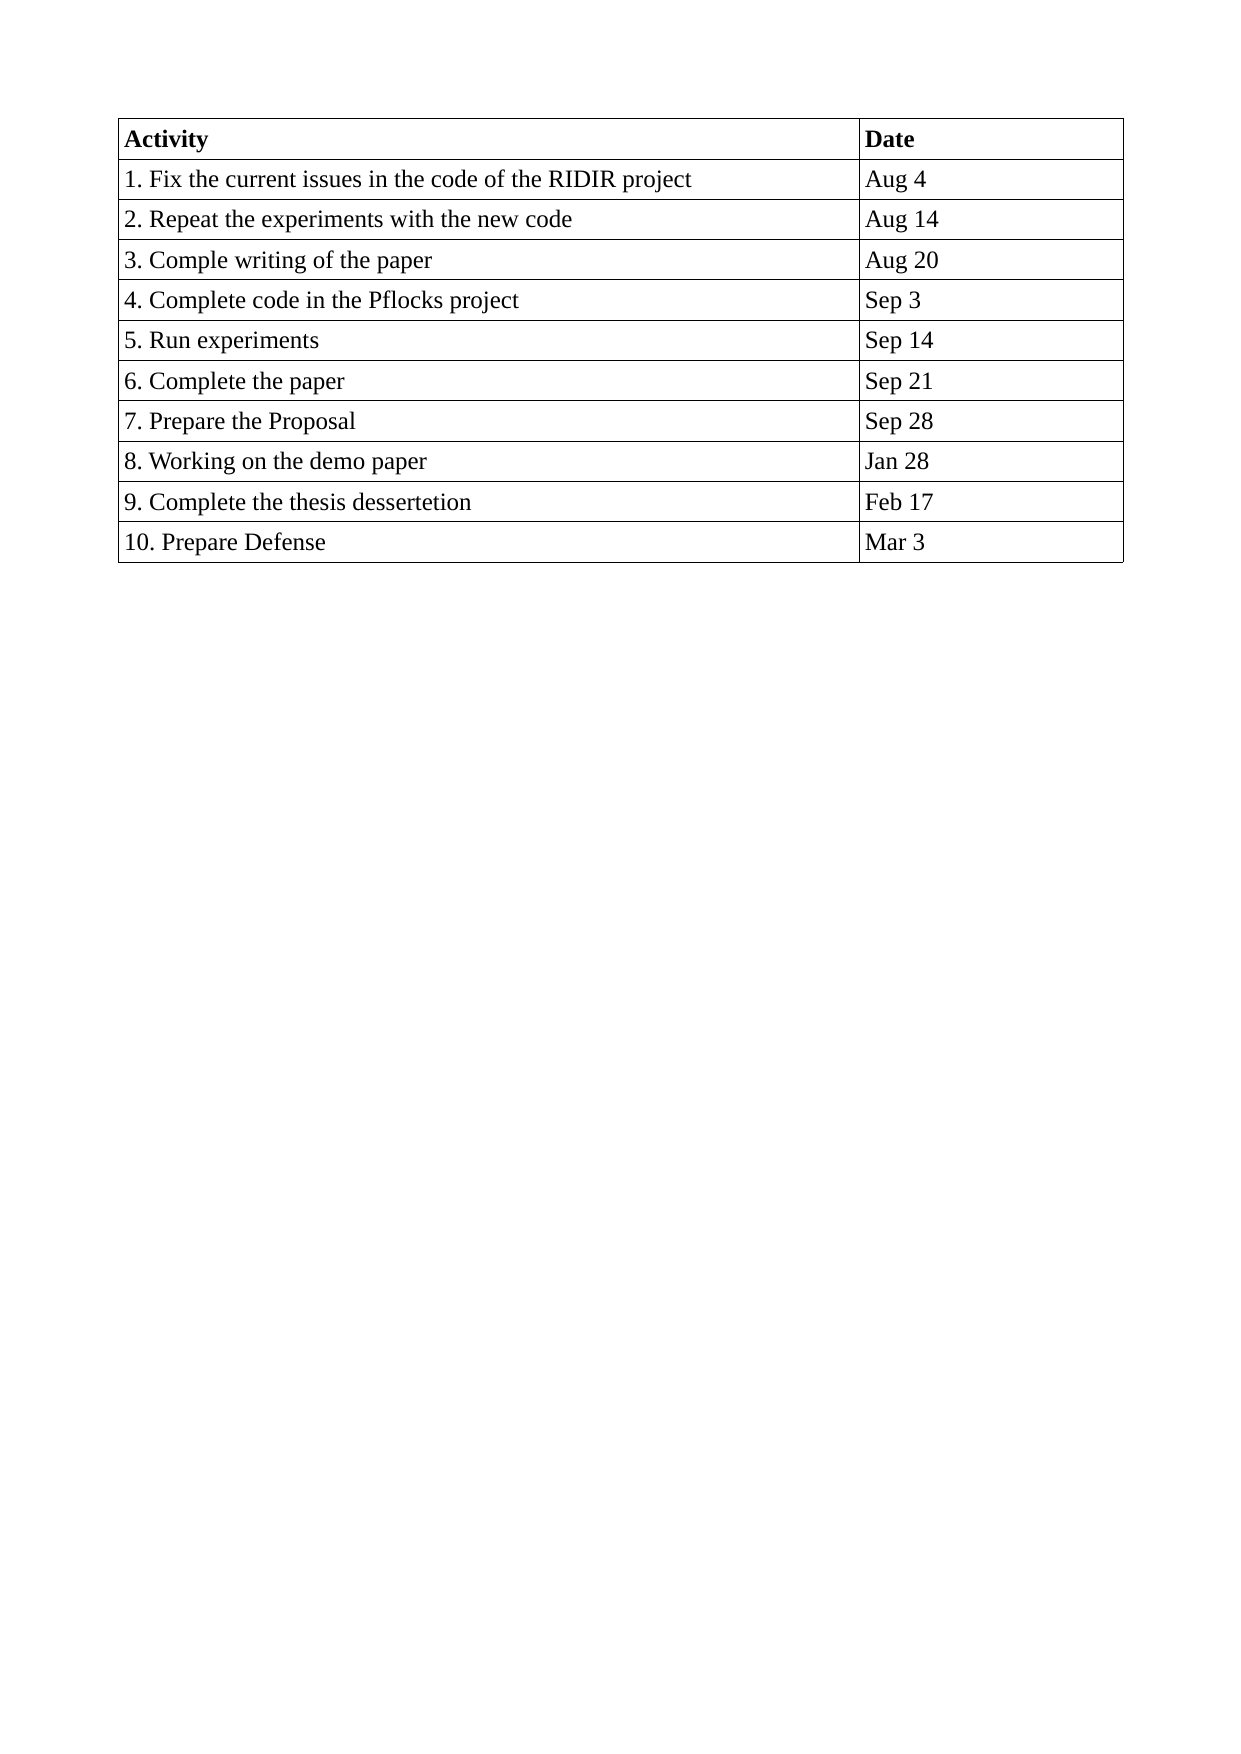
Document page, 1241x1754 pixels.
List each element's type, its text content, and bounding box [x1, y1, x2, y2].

table_cell 10. Prepare Defense [119, 522, 859, 562]
table_cell 4. Complete code in the Pflocks project [119, 280, 859, 320]
table_cell Sep 28 [860, 401, 1123, 441]
table_cell Sep 3 [860, 280, 1123, 320]
table_cell Aug 4 [860, 160, 1123, 199]
table_cell Mar 3 [860, 522, 1123, 562]
table_cell Sep 14 [860, 321, 1123, 360]
table_cell 1. Fix the current issues in the code of the RIDIR project [119, 160, 859, 199]
table_cell 8. Working on the demo paper [119, 442, 859, 481]
table_header Date [860, 119, 1123, 158]
table_cell 2. Repeat the experiments with the new code [119, 200, 859, 239]
table_cell 7. Prepare the Proposal [119, 401, 859, 441]
table_cell 5. Run experiments [119, 321, 859, 360]
table_cell 6. Complete the paper [119, 361, 859, 400]
table_cell 9. Complete the thesis dessertetion [119, 482, 859, 521]
table_cell Aug 14 [860, 200, 1123, 239]
table_cell Feb 17 [860, 482, 1123, 521]
table_cell Aug 20 [860, 240, 1123, 279]
table_cell 3. Comple writing of the paper [119, 240, 859, 279]
table_cell Sep 21 [860, 361, 1123, 400]
table_cell Jan 28 [860, 442, 1123, 481]
table_header Activity [119, 119, 859, 158]
